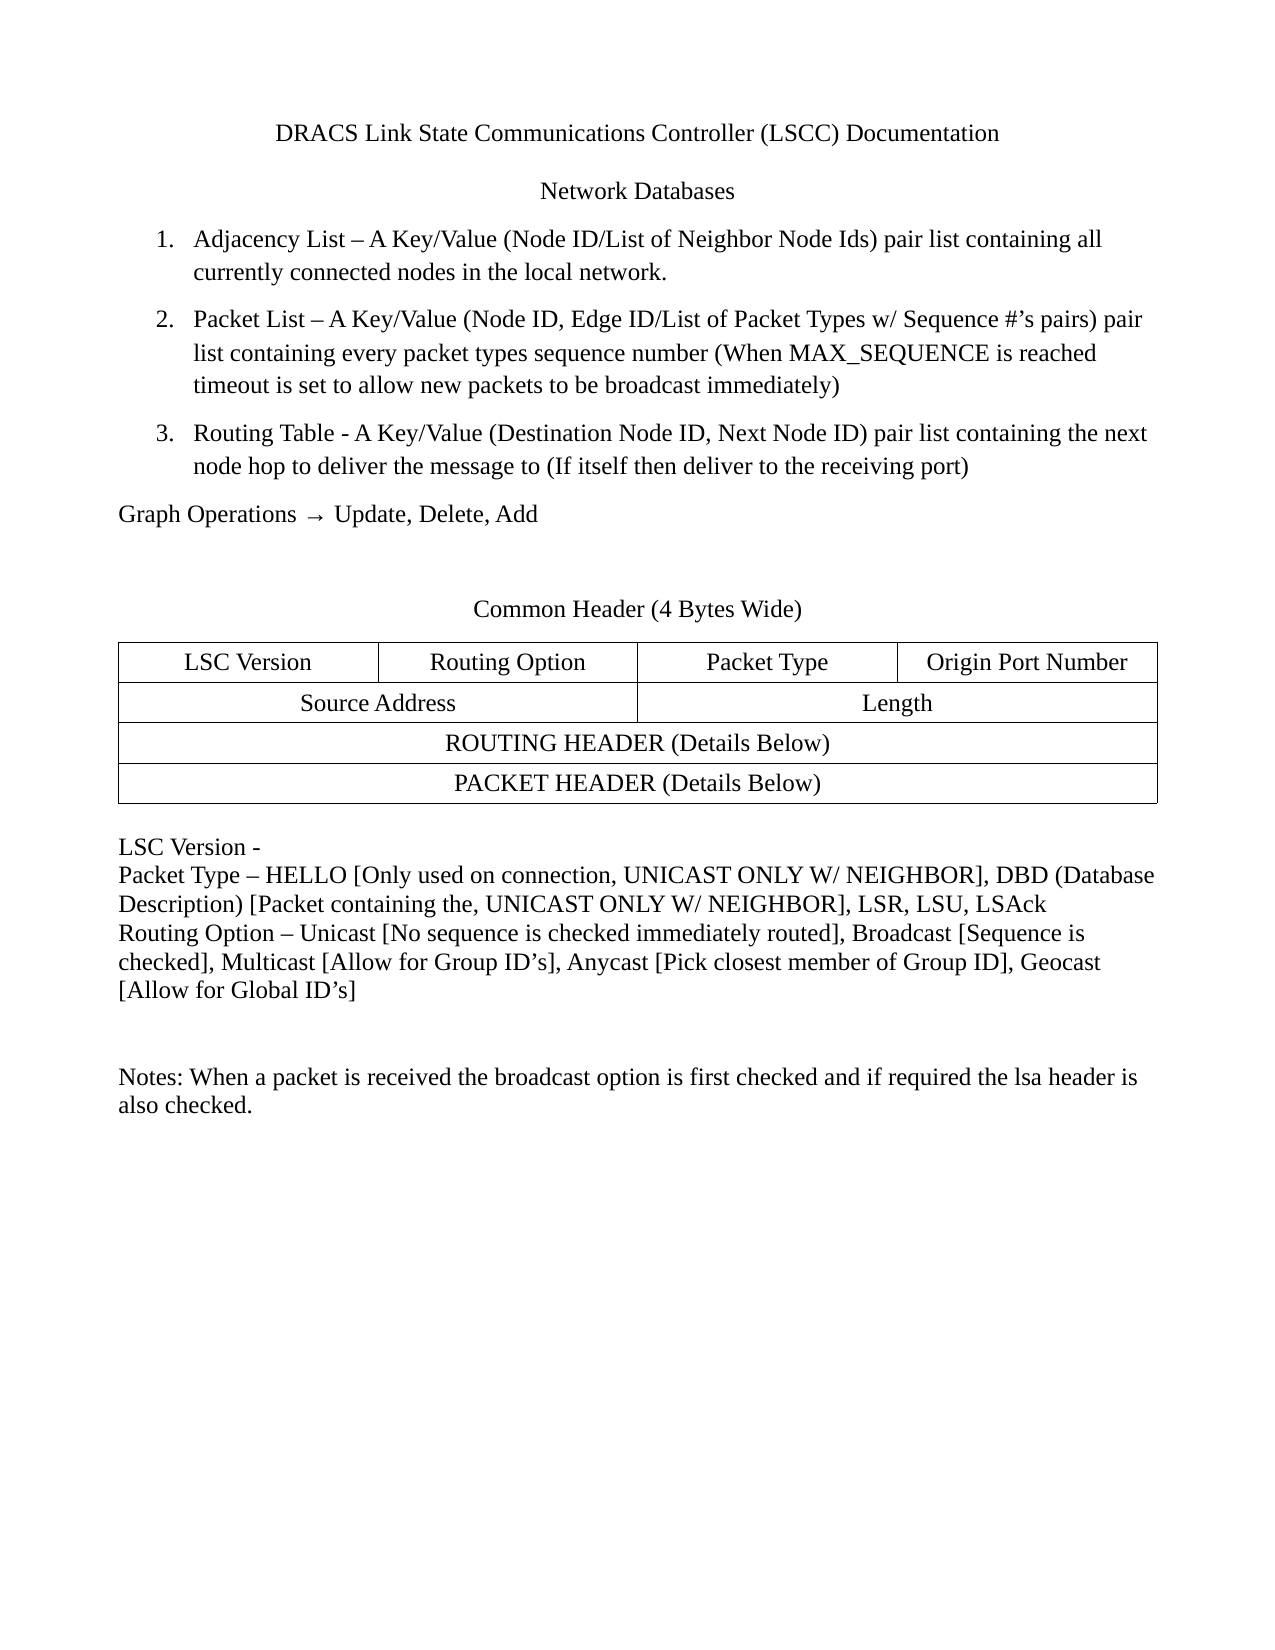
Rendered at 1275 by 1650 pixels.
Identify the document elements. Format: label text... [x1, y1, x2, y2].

list Packet List – A Key/Value (Node ID, Edge ID/List of Packet Types w/ Sequence #’s pairs) pair list containing every packet types sequence number (When MAX_SEQUENCE is reached timeout is set to allow new packets to be broadcast immediately) [156, 304, 1157, 399]
text Common Header (4 Bytes Wide) [118, 594, 1157, 623]
text LSC Version - [118, 832, 1157, 861]
table_header Packet Type [638, 643, 897, 682]
table_header LSC Version [119, 643, 378, 682]
text Notes: When a packet is received the broadcast option is first checked and if required the lsa header is also checked. [118, 1062, 1157, 1119]
list Adjacency List – A Key/Value (Node ID/List of Neighbor Node Ids) pair list containing all currently connected nodes in the local network. [156, 224, 1157, 286]
list Routing Table - A Key/Value (Destination Node ID, Next Node ID) pair list containing the next node hop to deliver the message to (If itself then deliver to the receiving port) [156, 418, 1157, 480]
table_cell ROUTING HEADER (Details Below) [119, 723, 1157, 763]
table_cell Source Address [119, 683, 637, 722]
text Packet Type – HELLO [Only used on connection, UNICAST ONLY W/ NEIGHBOR], DBD (Database Description) [Packet containing the, UNICAST ONLY W/ NEIGHBOR], LSR, LSU, LSAck [118, 861, 1157, 918]
table_cell Length [638, 683, 1157, 722]
table_header Origin Port Number [898, 643, 1157, 682]
table_cell PACKET HEADER (Details Below) [119, 764, 1157, 803]
text Graph Operations → Update, Delete, Add [118, 499, 1157, 528]
text Network Databases [118, 176, 1157, 205]
text Routing Option – Unicast [No sequence is checked immediately routed], Broadcast [Sequence is checked], Multicast [Allow for Group ID’s], Anycast [Pick closest member of Group ID], Geocast [Allow for Global ID’s] [118, 918, 1157, 1004]
table_header Routing Option [379, 643, 637, 682]
